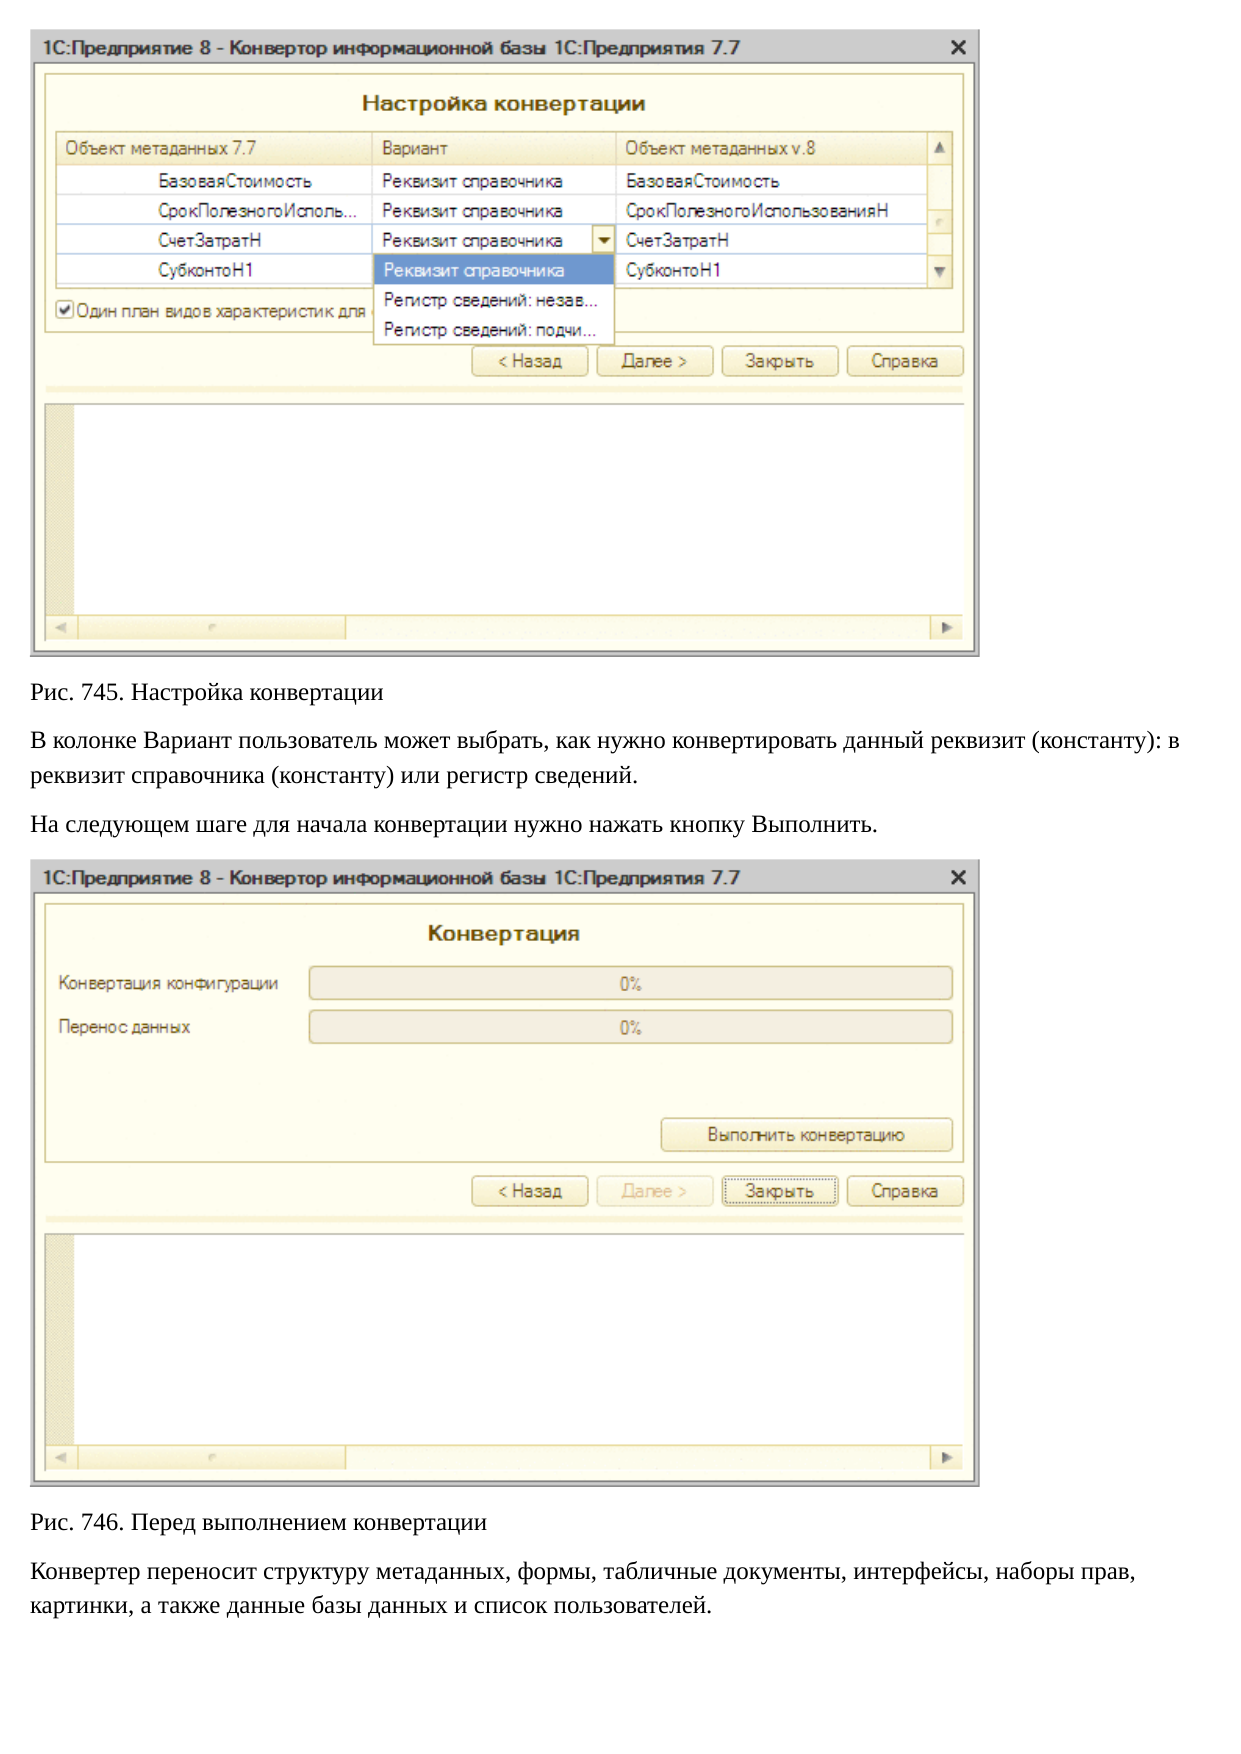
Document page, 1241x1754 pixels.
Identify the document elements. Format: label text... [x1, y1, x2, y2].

text Рис. 745. Настройка конвертации [30, 677, 1211, 705]
text Рис. 746. Перед выполнением конвертации [30, 1507, 1211, 1535]
picture [29, 28, 980, 657]
text В колонке Вариант пользователь может выбрать, как нужно конвертировать данный реквизит (константу): в реквизит справочника (константу) или регистр сведений. [30, 726, 1211, 789]
text На следующем шаге для начала конвертации нужно нажать кнопку Выполнить. [30, 809, 1211, 838]
text Конвертер переносит структуру метаданных, формы, табличные документы, интерфейсы, наборы прав, картинки, а также данные базы данных и список пользователей. [30, 1556, 1211, 1619]
picture [29, 858, 980, 1487]
